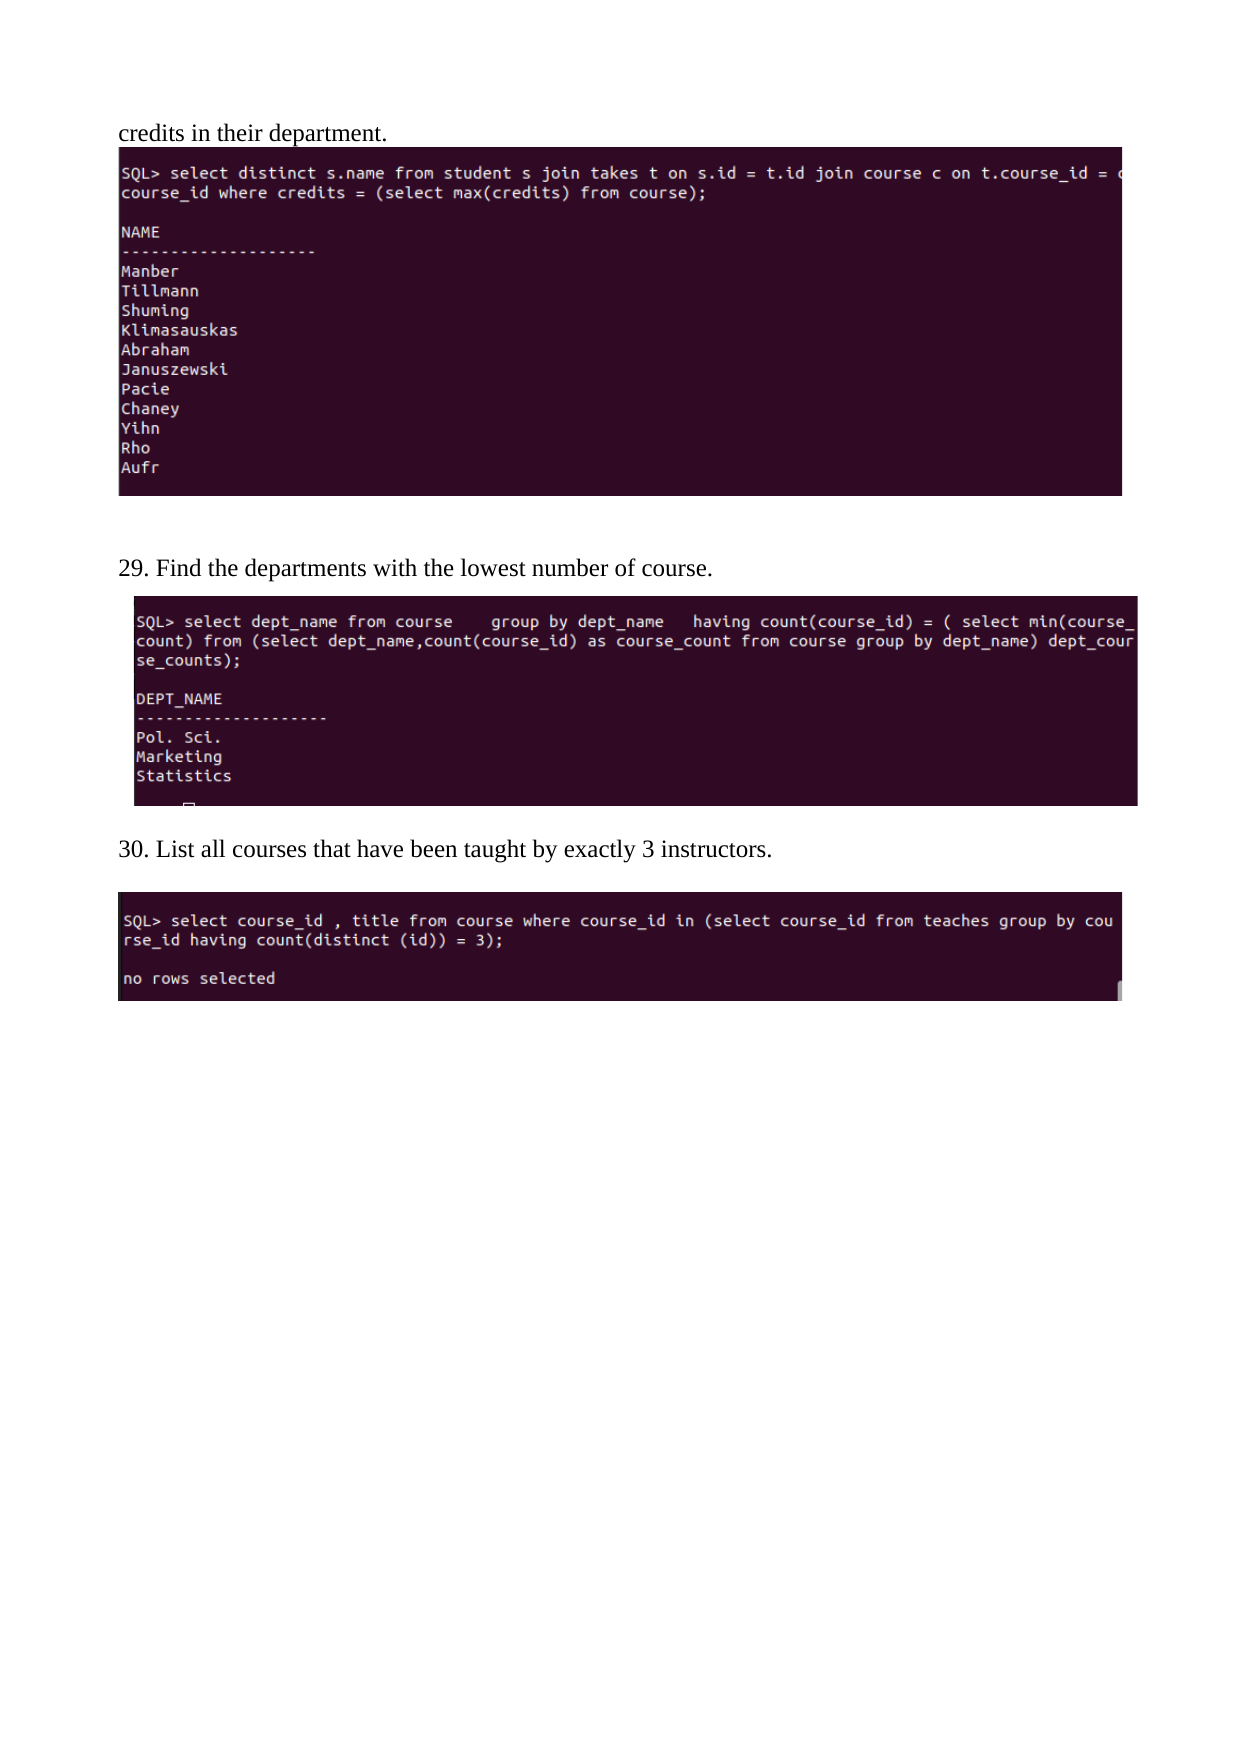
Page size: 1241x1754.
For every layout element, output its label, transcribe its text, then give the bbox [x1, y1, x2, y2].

picture [118, 892, 1123, 1001]
text credits in their department. [118, 118, 1122, 147]
picture [118, 147, 1123, 496]
text 30. List all courses that have been taught by exactly 3 instructors. [118, 834, 1122, 863]
text 29. Find the departments with the lowest number of course. [118, 553, 1122, 581]
picture [133, 596, 1138, 806]
